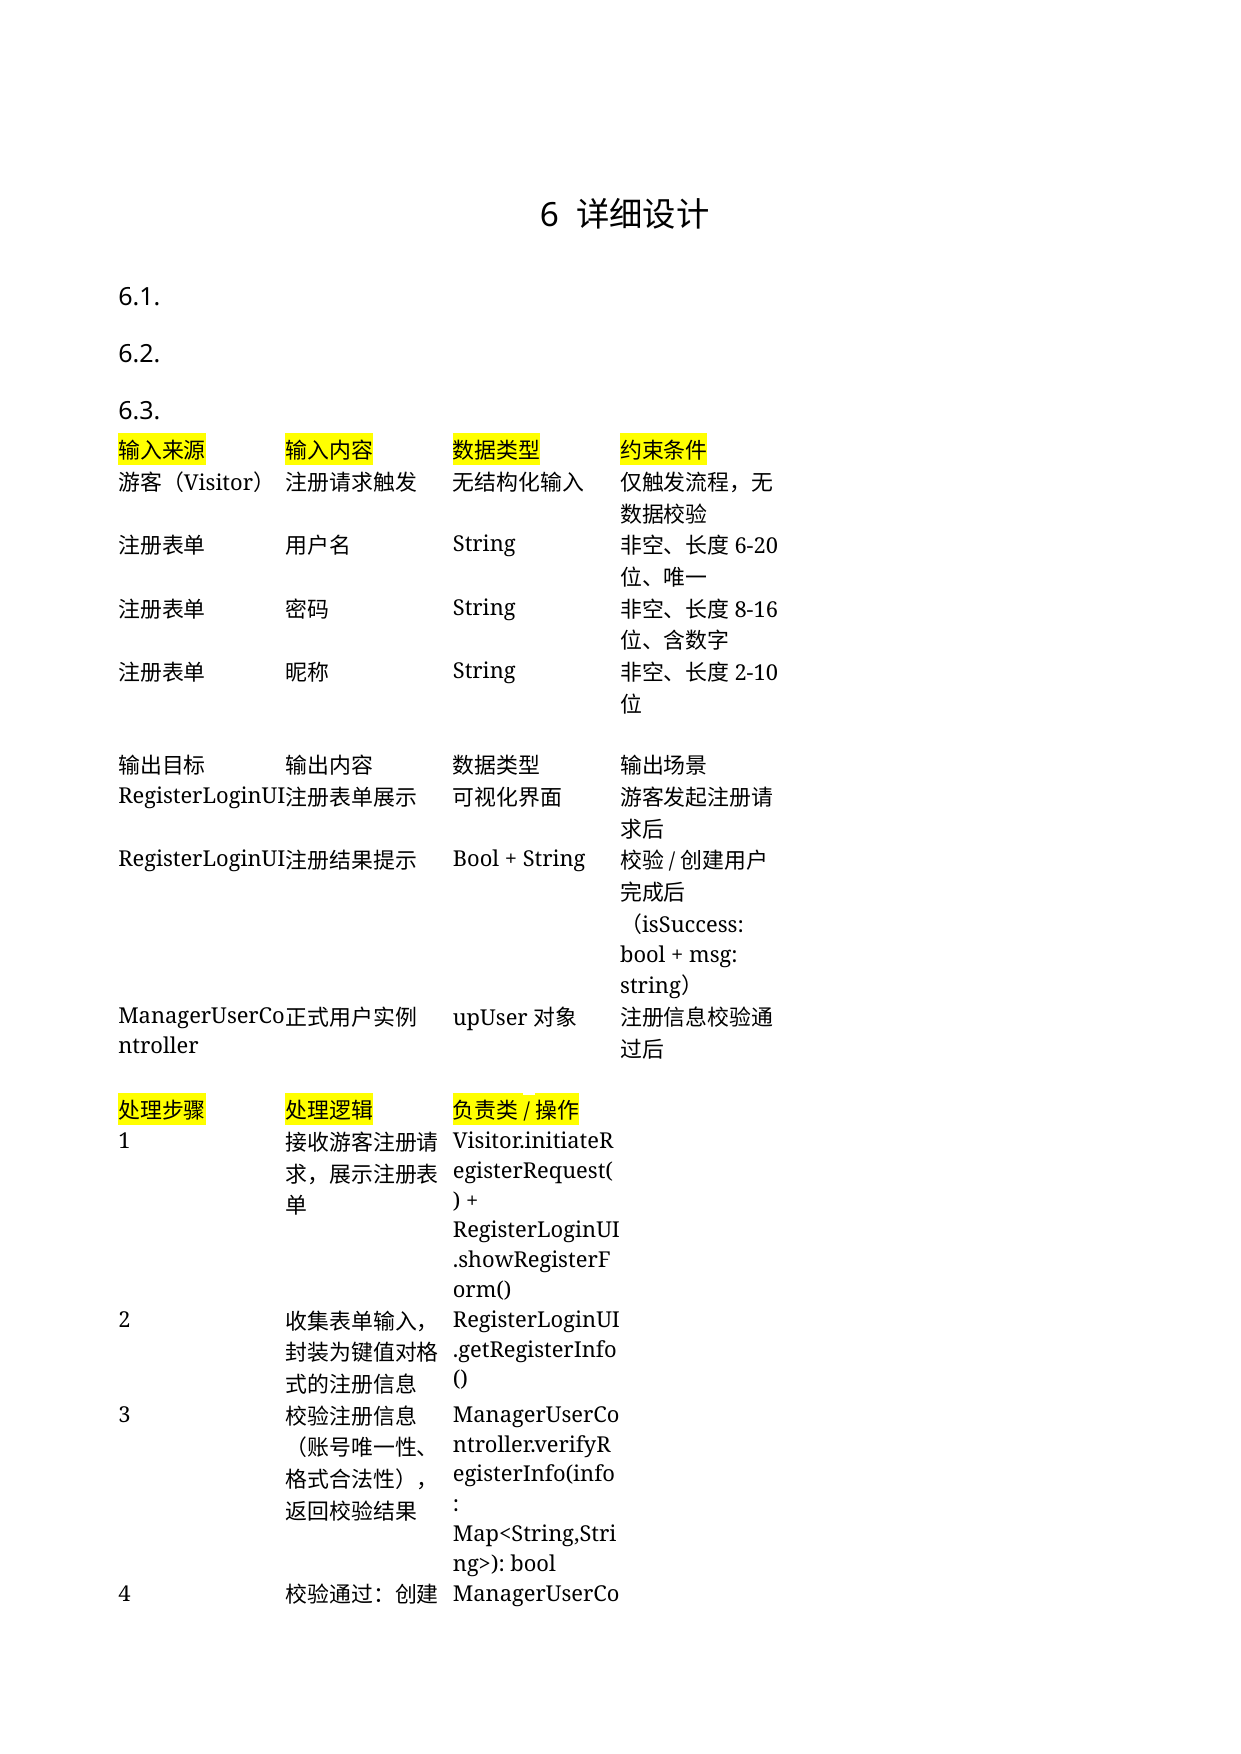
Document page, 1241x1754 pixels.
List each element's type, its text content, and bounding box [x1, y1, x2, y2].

table_cell Bool + String [453, 843, 620, 1000]
table_cell 处理步骤 [118, 1093, 285, 1125]
table_cell String [453, 655, 620, 718]
table_cell 注册请求触发 [285, 465, 453, 528]
table_cell String [453, 592, 620, 655]
table_cell [788, 592, 955, 655]
table_cell [788, 465, 955, 528]
table_cell ManagerUserController.verifyRegisterInfo(info: Map<String,String>): bool [453, 1399, 620, 1577]
table_cell 用户名 [285, 528, 453, 592]
table_cell [620, 719, 787, 748]
subtitle 详细设计 [118, 188, 1122, 236]
table_cell [788, 1125, 955, 1304]
table_header 输入内容 [285, 433, 453, 465]
table_cell 注册信息校验通过后 [620, 1000, 787, 1063]
table_cell [955, 1000, 1122, 1063]
table_cell [955, 719, 1122, 748]
table_cell [788, 528, 955, 592]
table_cell [118, 1064, 285, 1093]
table_cell [788, 1000, 955, 1063]
table_cell [788, 1578, 955, 1609]
table_header 输入来源 [118, 433, 285, 465]
table_cell [788, 1064, 955, 1093]
table_cell [620, 1399, 787, 1577]
table_cell 正式用户实例 [285, 1000, 453, 1063]
table_cell [788, 1093, 955, 1125]
table_cell 注册表单 [118, 655, 285, 718]
table_cell 接收游客注册请求，展示注册表单 [285, 1125, 453, 1304]
table_cell 1 [118, 1125, 285, 1304]
table_header [788, 433, 955, 465]
table_cell 注册表单 [118, 528, 285, 592]
table_cell [955, 843, 1122, 1000]
table_cell [620, 1125, 787, 1304]
table_cell 密码 [285, 592, 453, 655]
table_cell [285, 719, 453, 748]
table_header 数据类型 [453, 433, 620, 465]
table_cell [955, 592, 1122, 655]
table_cell upUser 对象 [453, 1000, 620, 1063]
table_cell 注册结果提示 [285, 843, 453, 1000]
table_cell [788, 1399, 955, 1577]
table_header 约束条件 [620, 433, 787, 465]
table_cell [285, 1064, 453, 1093]
table_cell RegisterLoginUI [118, 780, 285, 843]
table_cell 收集表单输入，封装为键值对格式的注册信息 [285, 1304, 453, 1399]
table_cell [788, 843, 955, 1000]
table_cell [955, 748, 1122, 780]
table_cell 可视化界面 [453, 780, 620, 843]
table_cell 4 [118, 1578, 285, 1609]
table_cell 2 [118, 1304, 285, 1399]
table_cell ManagerUserController [118, 1000, 285, 1063]
table_cell 输出内容 [285, 748, 453, 780]
table_cell [788, 719, 955, 748]
table_cell 校验 / 创建用户完成后（isSuccess: bool + msg: string） [620, 843, 787, 1000]
table_cell [788, 1304, 955, 1399]
table_cell [620, 1093, 787, 1125]
table_cell 输出场景 [620, 748, 787, 780]
table_cell [955, 528, 1122, 592]
table_cell [955, 1578, 1122, 1609]
table_cell [453, 1064, 620, 1093]
table_cell 注册表单 [118, 592, 285, 655]
table_cell 非空、长度 6-20 位、唯一 [620, 528, 787, 592]
table_cell RegisterLoginUI [118, 843, 285, 1000]
table_cell [955, 1064, 1122, 1093]
table_cell [620, 1304, 787, 1399]
table_cell 非空、长度 8-16 位、含数字 [620, 592, 787, 655]
table_header [955, 433, 1122, 465]
table_cell Visitor.initiateRegisterRequest() + RegisterLoginUI.showRegisterForm() [453, 1125, 620, 1304]
table_cell 非空、长度 2-10 位 [620, 655, 787, 718]
table_cell [788, 780, 955, 843]
table_cell 校验注册信息（账号唯一性、格式合法性），返回校验结果 [285, 1399, 453, 1577]
table_cell [955, 1093, 1122, 1125]
table_cell 注册表单展示 [285, 780, 453, 843]
table_cell [118, 719, 285, 748]
table_cell 游客发起注册请求后 [620, 780, 787, 843]
table_cell [453, 719, 620, 748]
table_cell String [453, 528, 620, 592]
table_cell [620, 1064, 787, 1093]
table_cell 无结构化输入 [453, 465, 620, 528]
table_cell [955, 655, 1122, 718]
table_cell 输出目标 [118, 748, 285, 780]
table_cell [620, 1578, 787, 1609]
table_cell 游客（Visitor） [118, 465, 285, 528]
table_cell 负责类 / 操作 [453, 1093, 620, 1125]
table_cell [955, 780, 1122, 843]
table_cell [955, 465, 1122, 528]
table_cell [955, 1125, 1122, 1304]
table_cell RegisterLoginUI.getRegisterInfo() [453, 1304, 620, 1399]
table_cell ManagerUserCo [453, 1578, 620, 1609]
table_cell [788, 655, 955, 718]
table_cell 3 [118, 1399, 285, 1577]
table_cell 数据类型 [453, 748, 620, 780]
table_cell 校验通过：创建 [285, 1578, 453, 1609]
table_cell 仅触发流程，无数据校验 [620, 465, 787, 528]
table_cell [955, 1399, 1122, 1577]
table_cell 处理逻辑 [285, 1093, 453, 1125]
table_cell 昵称 [285, 655, 453, 718]
table_cell [955, 1304, 1122, 1399]
table_cell [788, 748, 955, 780]
